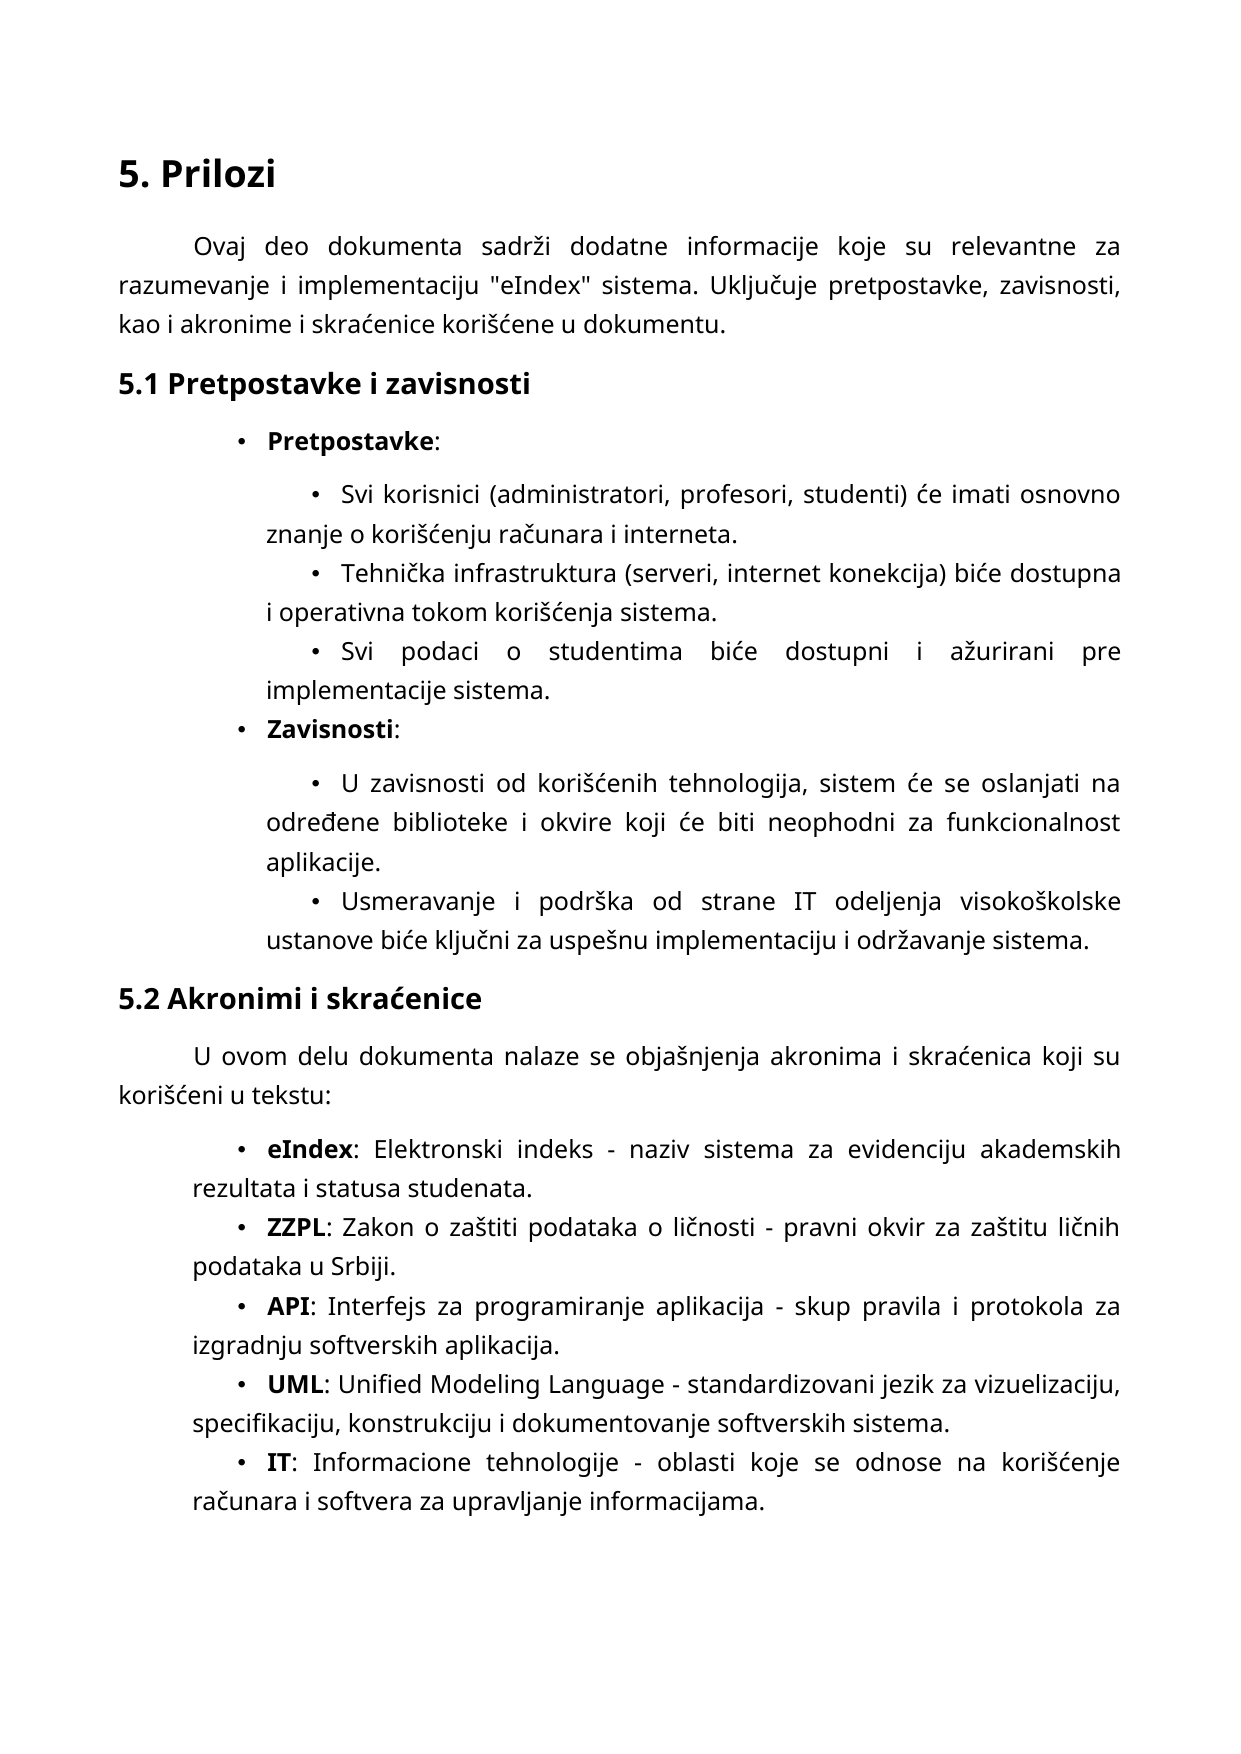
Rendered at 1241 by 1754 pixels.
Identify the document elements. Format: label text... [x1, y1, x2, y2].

text U ovom delu dokumenta nalaze se objašnjenja akronima i skraćenica koji su korišćeni u tekstu: [118, 1039, 1122, 1112]
list Svi korisnici (administratori, profesori, studenti) će imati osnovno znanje o korišćenju računara i interneta. [236, 477, 1122, 550]
list IT: Informacione tehnologije - oblasti koje se odnose na korišćenje računara i softvera za upravljanje informacijama. [162, 1445, 1122, 1518]
subtitle 5.1 Pretpostavke i zavisnosti [118, 363, 1122, 403]
list eIndex: Elektronski indeks - naziv sistema za evidenciju akademskih rezultata i statusa studenata. [162, 1132, 1122, 1205]
list Tehnička infrastruktura (serveri, internet konekcija) biće dostupna i operativna tokom korišćenja sistema. [236, 555, 1122, 629]
list Pretpostavke: [162, 423, 1122, 457]
list API: Interfejs za programiranje aplikacija - skup pravila i protokola za izgradnju softverskih aplikacija. [162, 1288, 1122, 1361]
list ZZPL: Zakon o zaštiti podataka o ličnosti - pravni okvir za zaštitu ličnih podataka u Srbiji. [162, 1210, 1122, 1283]
list Usmeravanje i podrška od strane IT odeljenja visokoškolske ustanove biće ključni za uspešnu implementaciju i održavanje sistema. [236, 883, 1122, 957]
text Ovaj deo dokumenta sadrži dodatne informacije koje su relevantne za razumevanje i implementaciju "eIndex" sistema. Uključuje pretpostavke, zavisnosti, kao i akronime i skraćenice korišćene u dokumentu. [118, 229, 1122, 341]
list Svi podaci o studentima biće dostupni i ažurirani pre implementacije sistema. [236, 634, 1122, 707]
subtitle 5. Prilozi [118, 148, 1122, 199]
list UML: Unified Modeling Language - standardizovani jezik za vizuelizaciju, specifikaciju, konstrukciju i dokumentovanje softverskih sistema. [162, 1367, 1122, 1440]
subtitle 5.2 Akronimi i skraćenice [118, 978, 1122, 1018]
list U zavisnosti od korišćenih tehnologija, sistem će se oslanjati na određene biblioteke i okvire koji će biti neophodni za funkcionalnost aplikacije. [236, 766, 1122, 878]
list Zavisnosti: [162, 712, 1122, 746]
